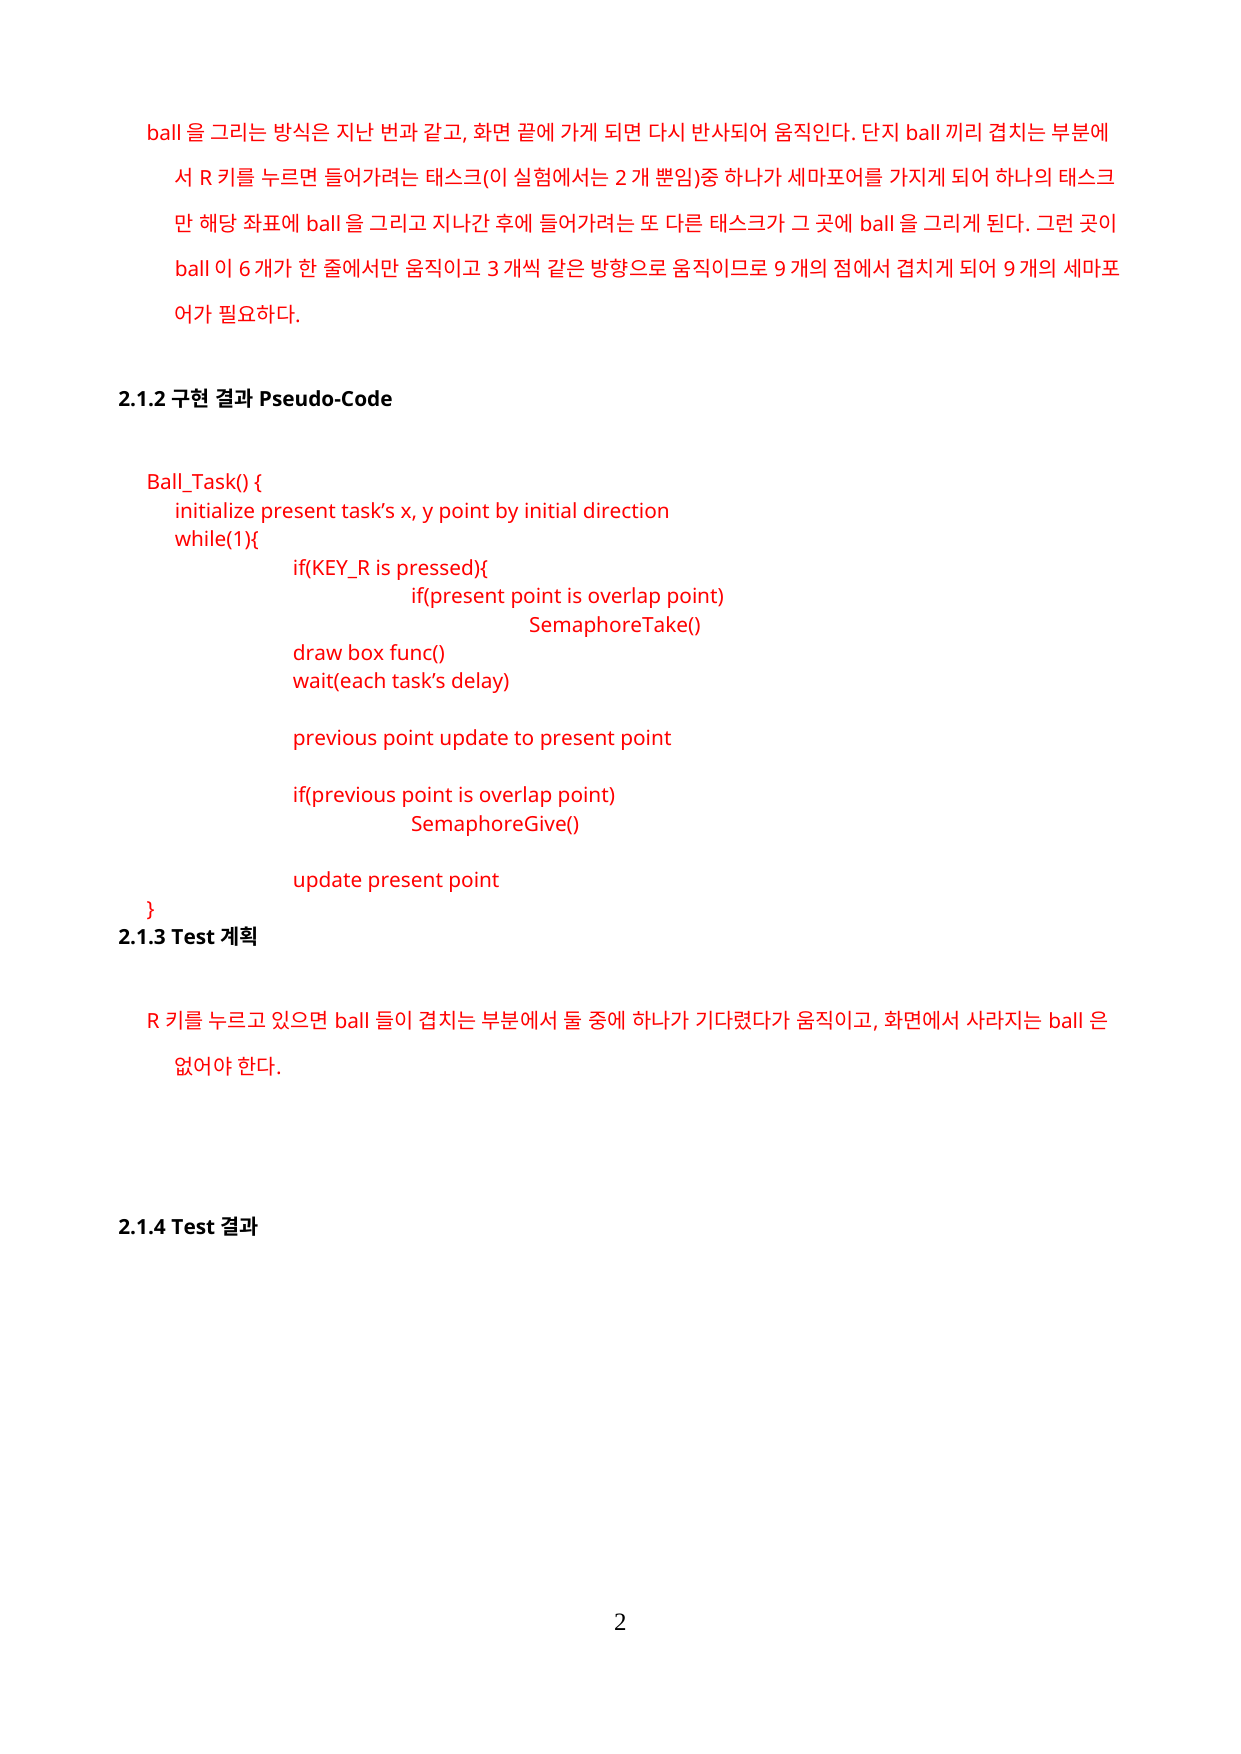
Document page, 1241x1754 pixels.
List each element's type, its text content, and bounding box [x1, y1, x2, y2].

text if(previous point is overlap point) [146, 780, 1122, 809]
text wait(each task’s delay) [146, 667, 1122, 695]
text previous point update to present point [146, 723, 1122, 752]
text R 키를 누르고 있으면 ball 들이 겹치는 부분에서 둘 중에 하나가 기다렸다가 움직이고, 화면에서 사라지는 ball 은 없어야 한다. [146, 1006, 1122, 1080]
text while(1){ [146, 524, 1122, 553]
text 2.1.2 구현 결과 Pseudo-Code [118, 384, 1122, 412]
text SemaphoreGive() [146, 809, 1122, 837]
text update present point [146, 866, 1122, 894]
text if(KEY_R is pressed){ [146, 553, 1122, 581]
text if(present point is overlap point) [146, 581, 1122, 610]
text } [146, 894, 1122, 922]
text initialize present task’s x, y point by initial direction [146, 496, 1122, 524]
text draw box func() [146, 638, 1122, 667]
text 2.1.4 Test 결과 [118, 1212, 1122, 1241]
text Ball_Task() { [146, 467, 1122, 496]
text 2.1.3 Test 계획 [118, 922, 1122, 951]
text ball을 그리는 방식은 지난 번과 같고, 화면 끝에 가게 되면 다시 반사되어 움직인다. 단지 ball끼리 겹치는 부분에서 R 키를 누르면 들어가려는 태스크(이 실험에서는 2개 뿐임)중 하나가 세마포어를 가지게 되어 하나의 태스크만 해당 좌표에 ball을 그리고 지나간 후에 들어가려는 또 다른 태스크가 그 곳에 ball을 그리게 된다. 그런 곳이 ball이 6개가 한 줄에서만 움직이고 3개씩 같은 방향으로 움직이므로 9개의 점에서 겹치게 되어 9개의 세마포어가 필요하다. [146, 118, 1122, 328]
text SemaphoreTake() [146, 610, 1122, 638]
